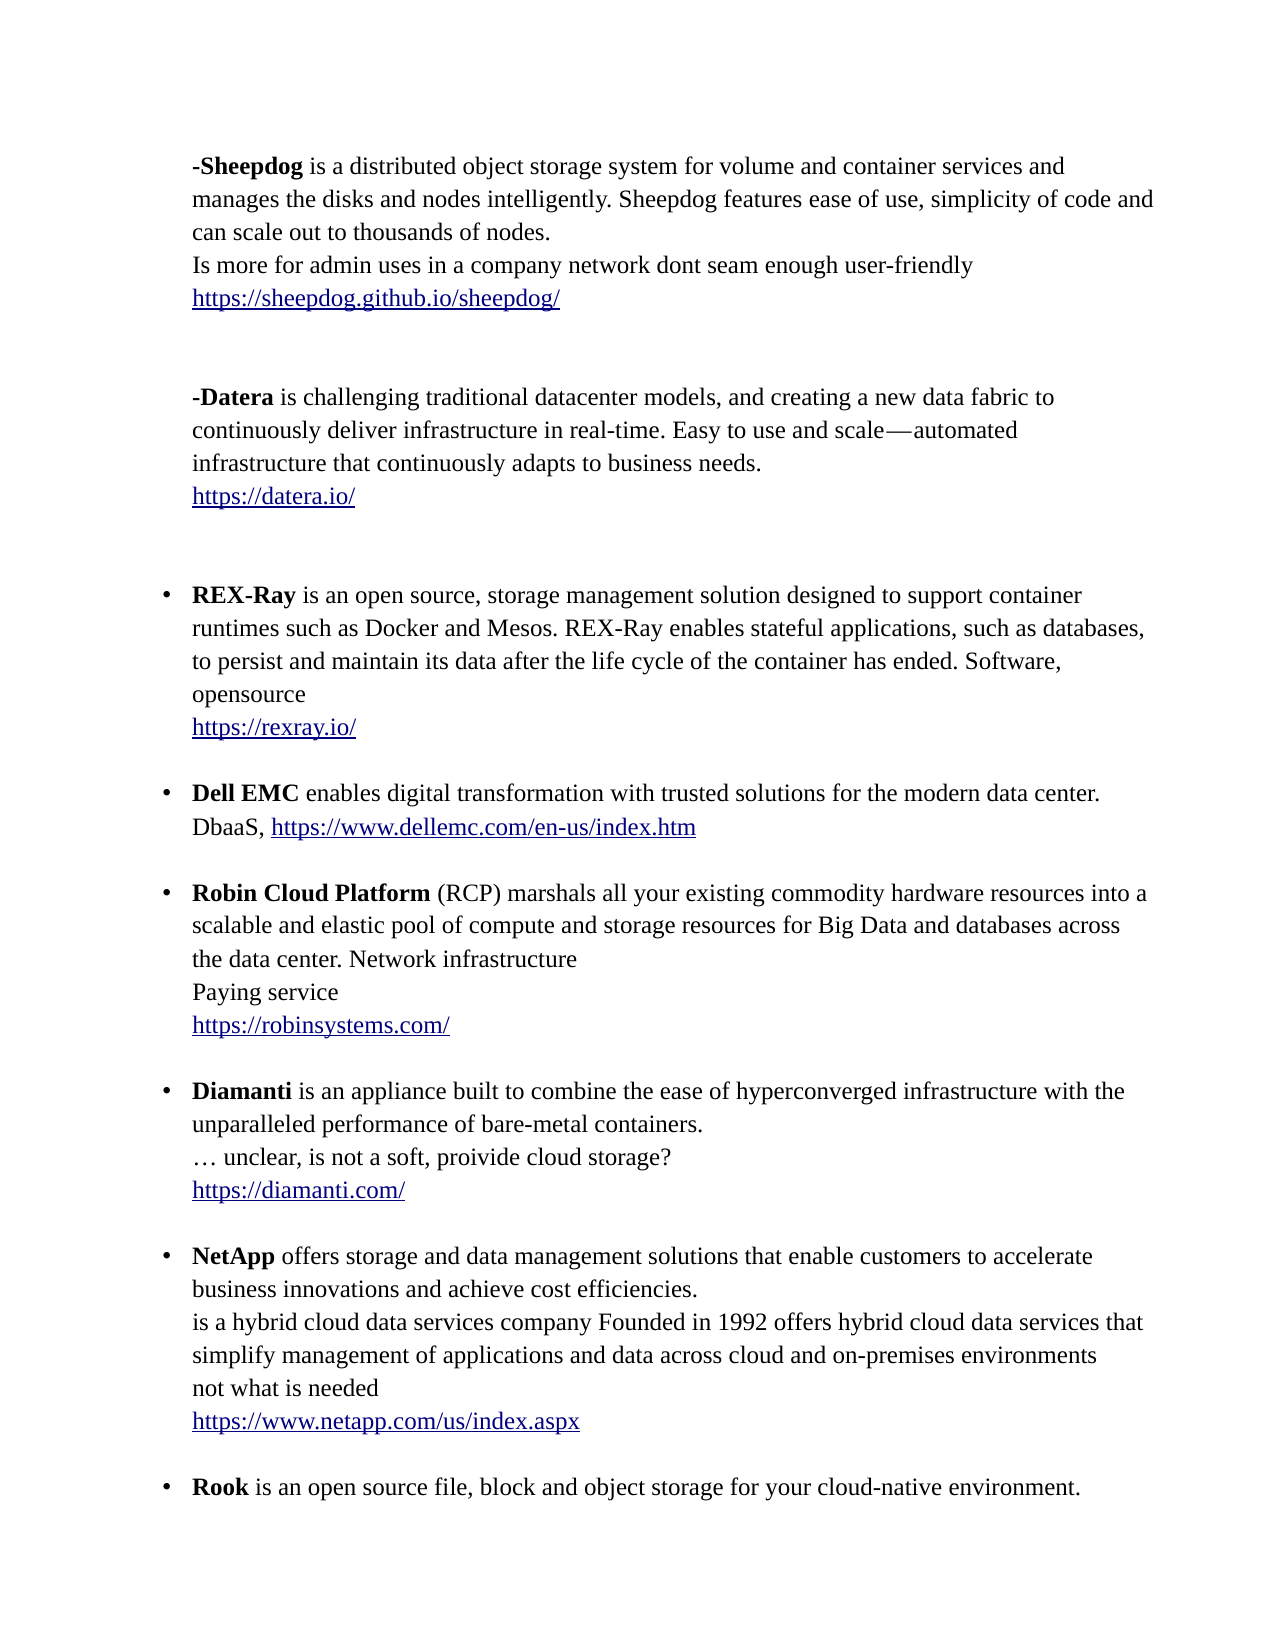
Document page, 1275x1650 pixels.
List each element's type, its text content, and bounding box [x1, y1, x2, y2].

text … unclear, is not a soft, proivide cloud storage? [118, 1142, 1157, 1171]
list Robin Cloud Platform (RCP) marshals all your existing commodity hardware resources into a scalable and elastic pool of compute and storage resources for Big Data and databases across the data center. Network infrastructure [162, 878, 1157, 972]
text https://datera.io/ [118, 481, 1157, 510]
text not what is needed [118, 1373, 1157, 1402]
text Paying service [118, 977, 1157, 1005]
list Dell EMC enables digital transformation with trusted solutions for the modern data center. [162, 778, 1157, 807]
list https://rexray.io/ [162, 712, 1157, 741]
text https://diamanti.com/ [118, 1175, 1157, 1203]
text https://sheepdog.github.io/sheepdog/ [118, 283, 1157, 312]
text https://robinsystems.com/ [118, 1010, 1157, 1038]
text is a hybrid cloud data services company Founded in 1992 offers hybrid cloud data services that simplify management of applications and data across cloud and on-premises environments [118, 1307, 1157, 1369]
text https://www.netapp.com/us/index.aspx [118, 1406, 1157, 1435]
list NetApp offers storage and data management solutions that enable customers to accelerate business innovations and achieve cost efficiencies. [162, 1241, 1157, 1303]
list -Datera is challenging traditional datacenter models, and creating a new data fabric to continuously deliver infrastructure in real-time. Easy to use and scale — automated infrastructure that continuously adapts to business needs. [162, 382, 1157, 477]
list Rook is an open source file, block and object storage for your cloud-native environment. [162, 1472, 1157, 1501]
list Diamanti is an appliance built to combine the ease of hyperconverged infrastructure with the unparalleled performance of bare-metal containers. [162, 1076, 1157, 1137]
list DbaaS, https://www.dellemc.com/en-us/index.htm [162, 812, 1157, 840]
text Is more for admin uses in a company network dont seam enough user-friendly [118, 250, 1157, 279]
list -Sheepdog is a distributed object storage system for volume and container services and manages the disks and nodes intelligently. Sheepdog features ease of use, simplicity of code and can scale out to thousands of nodes. [162, 151, 1157, 246]
list REX-Ray is an open source, storage management solution designed to support container runtimes such as Docker and Mesos. REX-Ray enables stateful applications, such as databases, to persist and maintain its data after the life cycle of the container has ended. Software, opensource [162, 580, 1157, 708]
